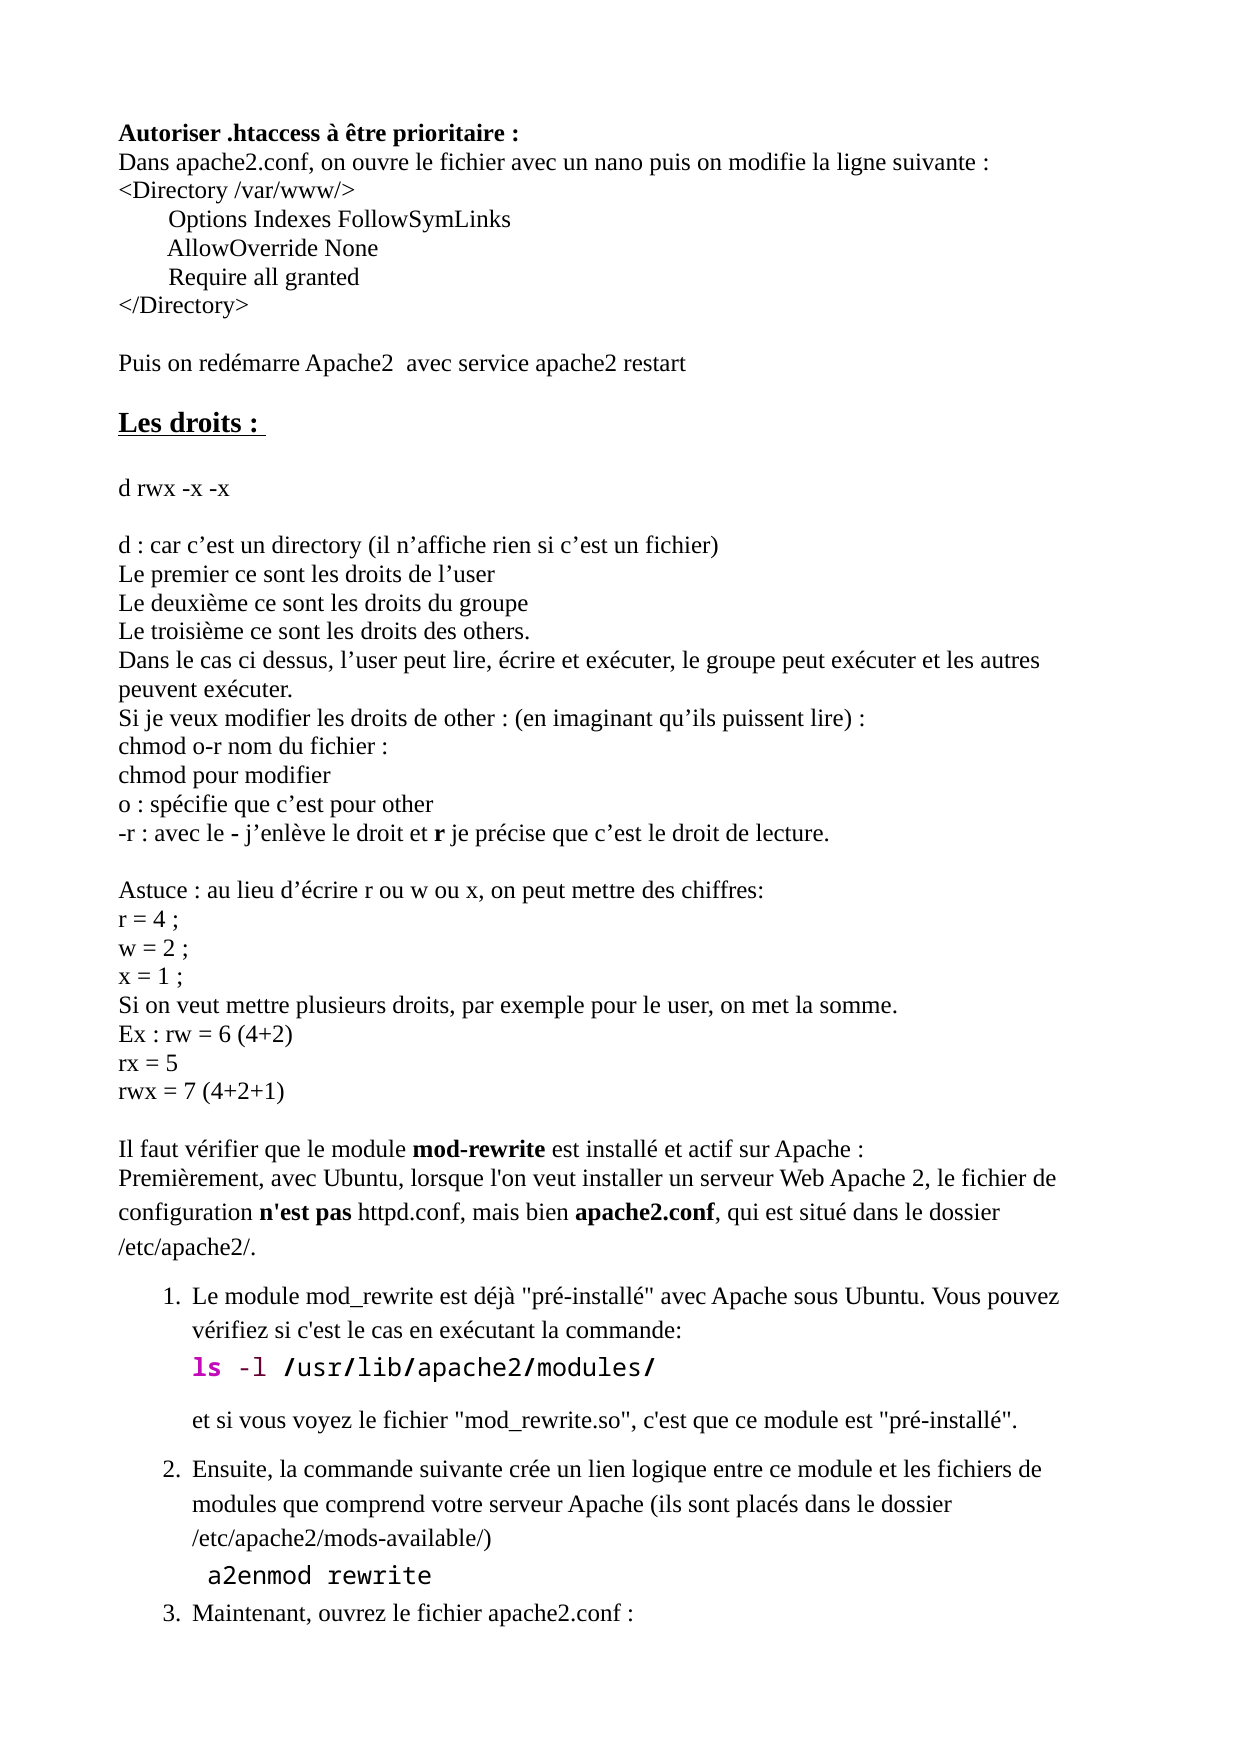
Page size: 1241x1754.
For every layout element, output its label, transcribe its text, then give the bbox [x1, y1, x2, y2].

text o : spécifie que c’est pour other [118, 789, 1122, 818]
text Les droits : [118, 406, 1122, 439]
text w = 2 ; [118, 933, 1122, 961]
text Si je veux modifier les droits de other : (en imaginant qu’ils puissent lire) : [118, 703, 1122, 731]
list et si vous voyez le fichier "mod_rewrite.so", c'est que ce module est "pré-installé". [162, 1405, 1122, 1434]
text -r : avec le - j’enlève le droit et r je précise que c’est le droit de lecture. [118, 818, 1122, 846]
text chmod pour modifier [118, 760, 1122, 789]
list ls -l /usr/lib/apache2/modules/ [162, 1350, 1122, 1384]
text Le premier ce sont les droits de l’user [118, 559, 1122, 588]
text Le troisième ce sont les droits des others. [118, 616, 1122, 645]
text Ex : rw = 6 (4+2) [118, 1019, 1122, 1048]
text d rwx -x -x [118, 473, 1122, 501]
text <Directory /var/www/> [118, 176, 1122, 204]
text Dans le cas ci dessus, l’user peut lire, écrire et exécuter, le groupe peut exécuter et les autres peuvent exécuter. [118, 645, 1122, 703]
text Si on veut mettre plusieurs droits, par exemple pour le user, on met la somme. [118, 990, 1122, 1019]
list Le module mod_rewrite est déjà "pré-installé" avec Apache sous Ubuntu. Vous pouvez vérifiez si c'est le cas en exécutant la commande: [162, 1281, 1122, 1344]
list a2enmod rewrite [162, 1558, 1122, 1592]
text rwx = 7 (4+2+1) [118, 1076, 1122, 1105]
text Puis on redémarre Apache2 avec service apache2 restart [118, 348, 1122, 377]
text d : car c’est un directory (il n’affiche rien si c’est un fichier) [118, 530, 1122, 559]
text chmod o-r nom du fichier : [118, 731, 1122, 760]
text Options Indexes FollowSymLinks [118, 204, 1122, 233]
text Il faut vérifier que le module mod-rewrite est installé et actif sur Apache : [118, 1134, 1122, 1163]
text </Directory> [118, 291, 1122, 319]
list Maintenant, ouvrez le fichier apache2.conf : [162, 1598, 1122, 1627]
text Autoriser .htaccess à être prioritaire : [118, 118, 1122, 147]
text AllowOverride None [118, 233, 1122, 262]
text Premièrement, avec Ubuntu, lorsque l'on veut installer un serveur Web Apache 2, le fichier de configuration n'est pas httpd.conf, mais bien apache2.conf, qui est situé dans le dossier /etc/apache2/. [118, 1163, 1122, 1260]
text Le deuxième ce sont les droits du groupe [118, 588, 1122, 616]
text Dans apache2.conf, on ouvre le fichier avec un nano puis on modifie la ligne suivante : [118, 147, 1122, 176]
text Astuce : au lieu d’écrire r ou w ou x, on peut mettre des chiffres: [118, 875, 1122, 904]
text r = 4 ; [118, 904, 1122, 933]
text x = 1 ; [118, 961, 1122, 990]
text rx = 5 [118, 1048, 1122, 1076]
list Ensuite, la commande suivante crée un lien logique entre ce module et les fichiers de modules que comprend votre serveur Apache (ils sont placés dans le dossier /etc/apache2/mods-available/) [162, 1454, 1122, 1552]
text Require all granted [118, 262, 1122, 291]
